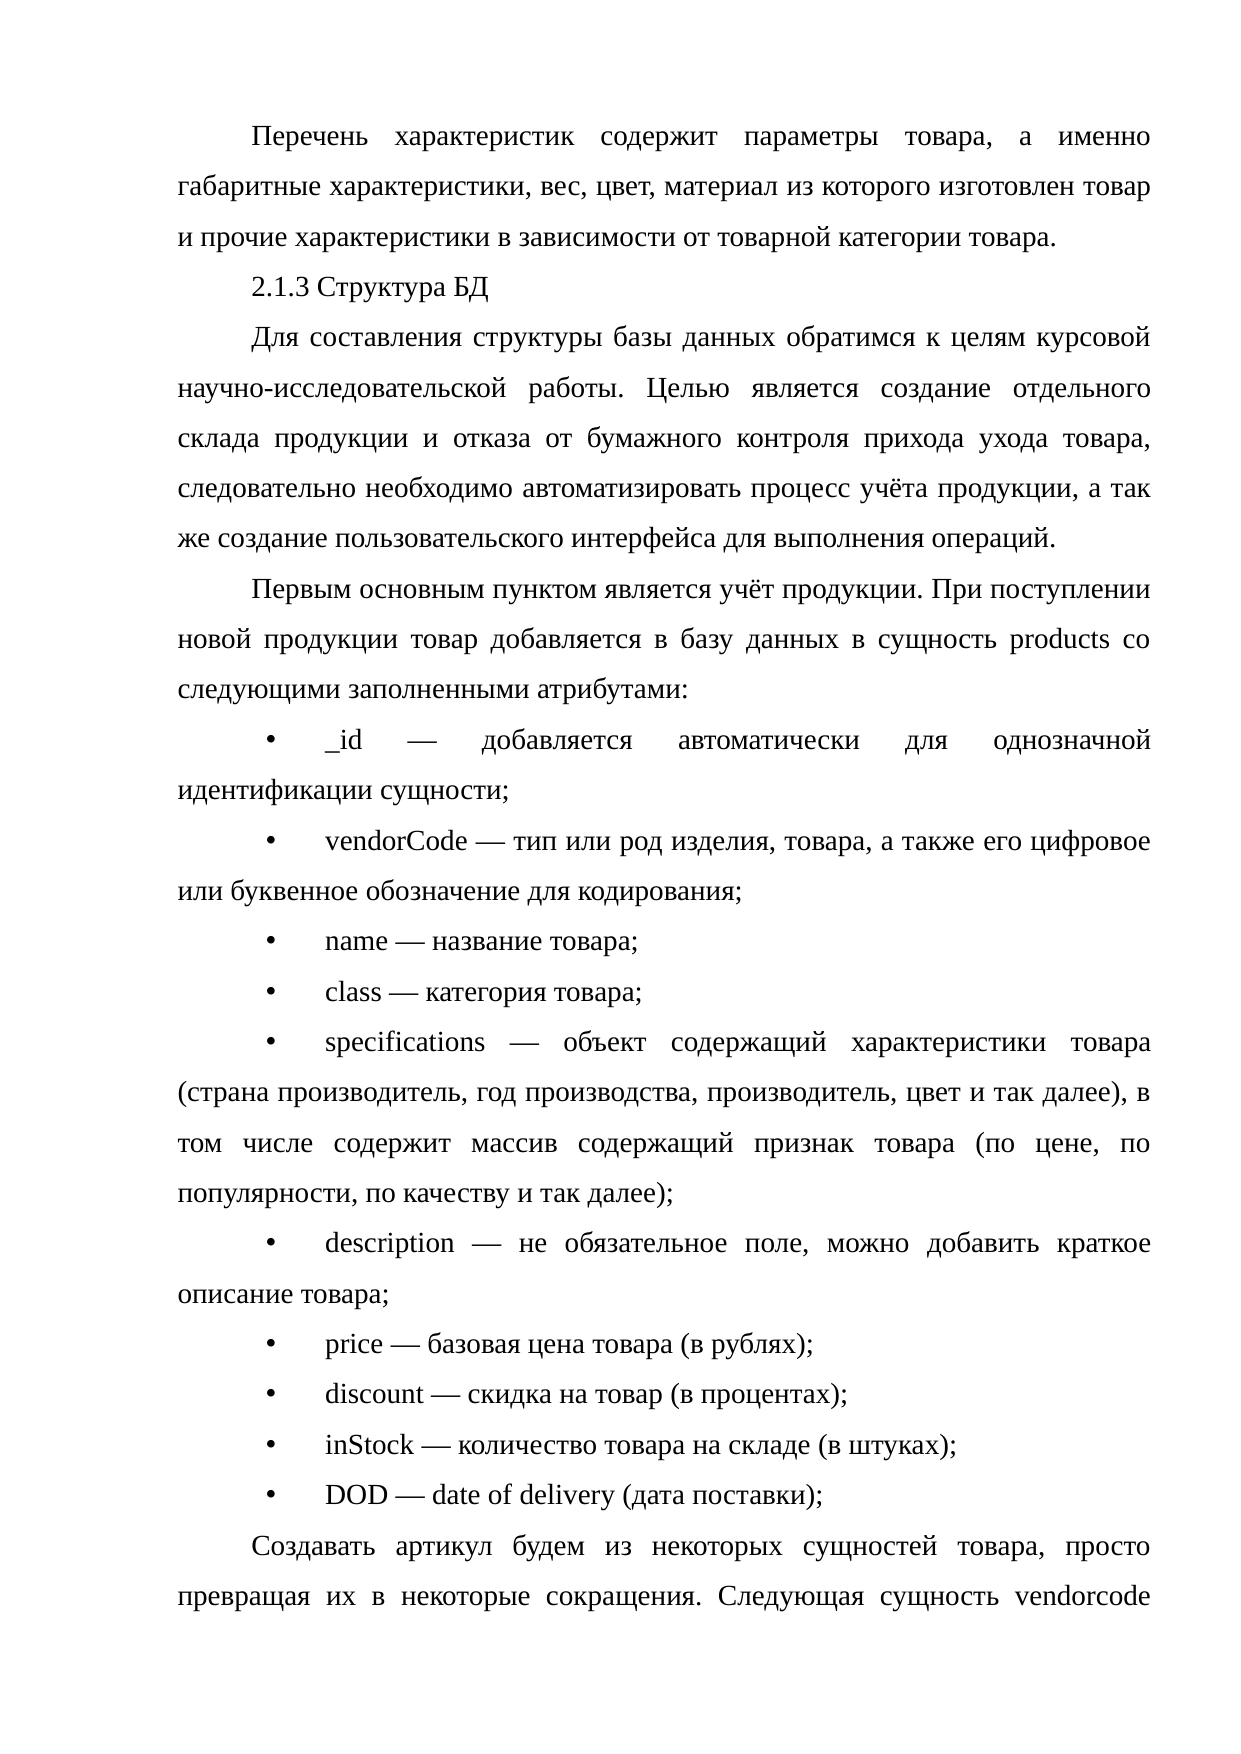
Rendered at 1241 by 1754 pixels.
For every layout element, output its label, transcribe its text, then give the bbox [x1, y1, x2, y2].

list DOD — date of delivery (дата поставки); [177, 1477, 1152, 1511]
list name — название товара; [177, 923, 1152, 957]
text Перечень характеристик содержит параметры товара, а именно габаритные характеристики, вес, цвет, материал из которого изготовлен товар и прочие характеристики в зависимости от товарной категории товара. [177, 118, 1152, 252]
list class — категория товара; [177, 974, 1152, 1007]
list price — базовая цена товара (в рублях); [177, 1326, 1152, 1360]
text Для составления структуры базы данных обратимся к целям курсовой научно-исследовательской работы. Целью является создание отдельного склада продукции и отказа от бумажного контроля прихода ухода товара, следовательно необходимо автоматизировать процесс учёта продукции, а так же создание пользовательского интерфейса для выполнения операций. [177, 319, 1152, 554]
list discount — скидка на товар (в процентах); [177, 1377, 1152, 1410]
list inStock — количество товара на складе (в штуках); [177, 1427, 1152, 1461]
list specifications — объект содержащий характеристики товара (страна производитель, год производства, производитель, цвет и так далее), в том числе содержит массив содержащий признак товара (по цене, по популярности, по качеству и так далее); [177, 1024, 1152, 1209]
subtitle 2.1.3 Структура БД [177, 269, 1152, 303]
text Первым основным пунктом является учёт продукции. При поступлении новой продукции товар добавляется в базу данных в сущность products со следующими заполненными атрибутами: [177, 571, 1152, 705]
list description — не обязательное поле, можно добавить краткое описание товара; [177, 1226, 1152, 1309]
list vendorCode — тип или род изделия, товара, а также его цифровое или буквенное обозначение для кодирования; [177, 823, 1152, 907]
text Создавать артикул будем из некоторых сущностей товара, просто превращая их в некоторые сокращения. Следующая сущность vendorcode [177, 1528, 1152, 1612]
list _id — добавляется автоматически для однозначной идентификации сущности; [177, 722, 1152, 806]
